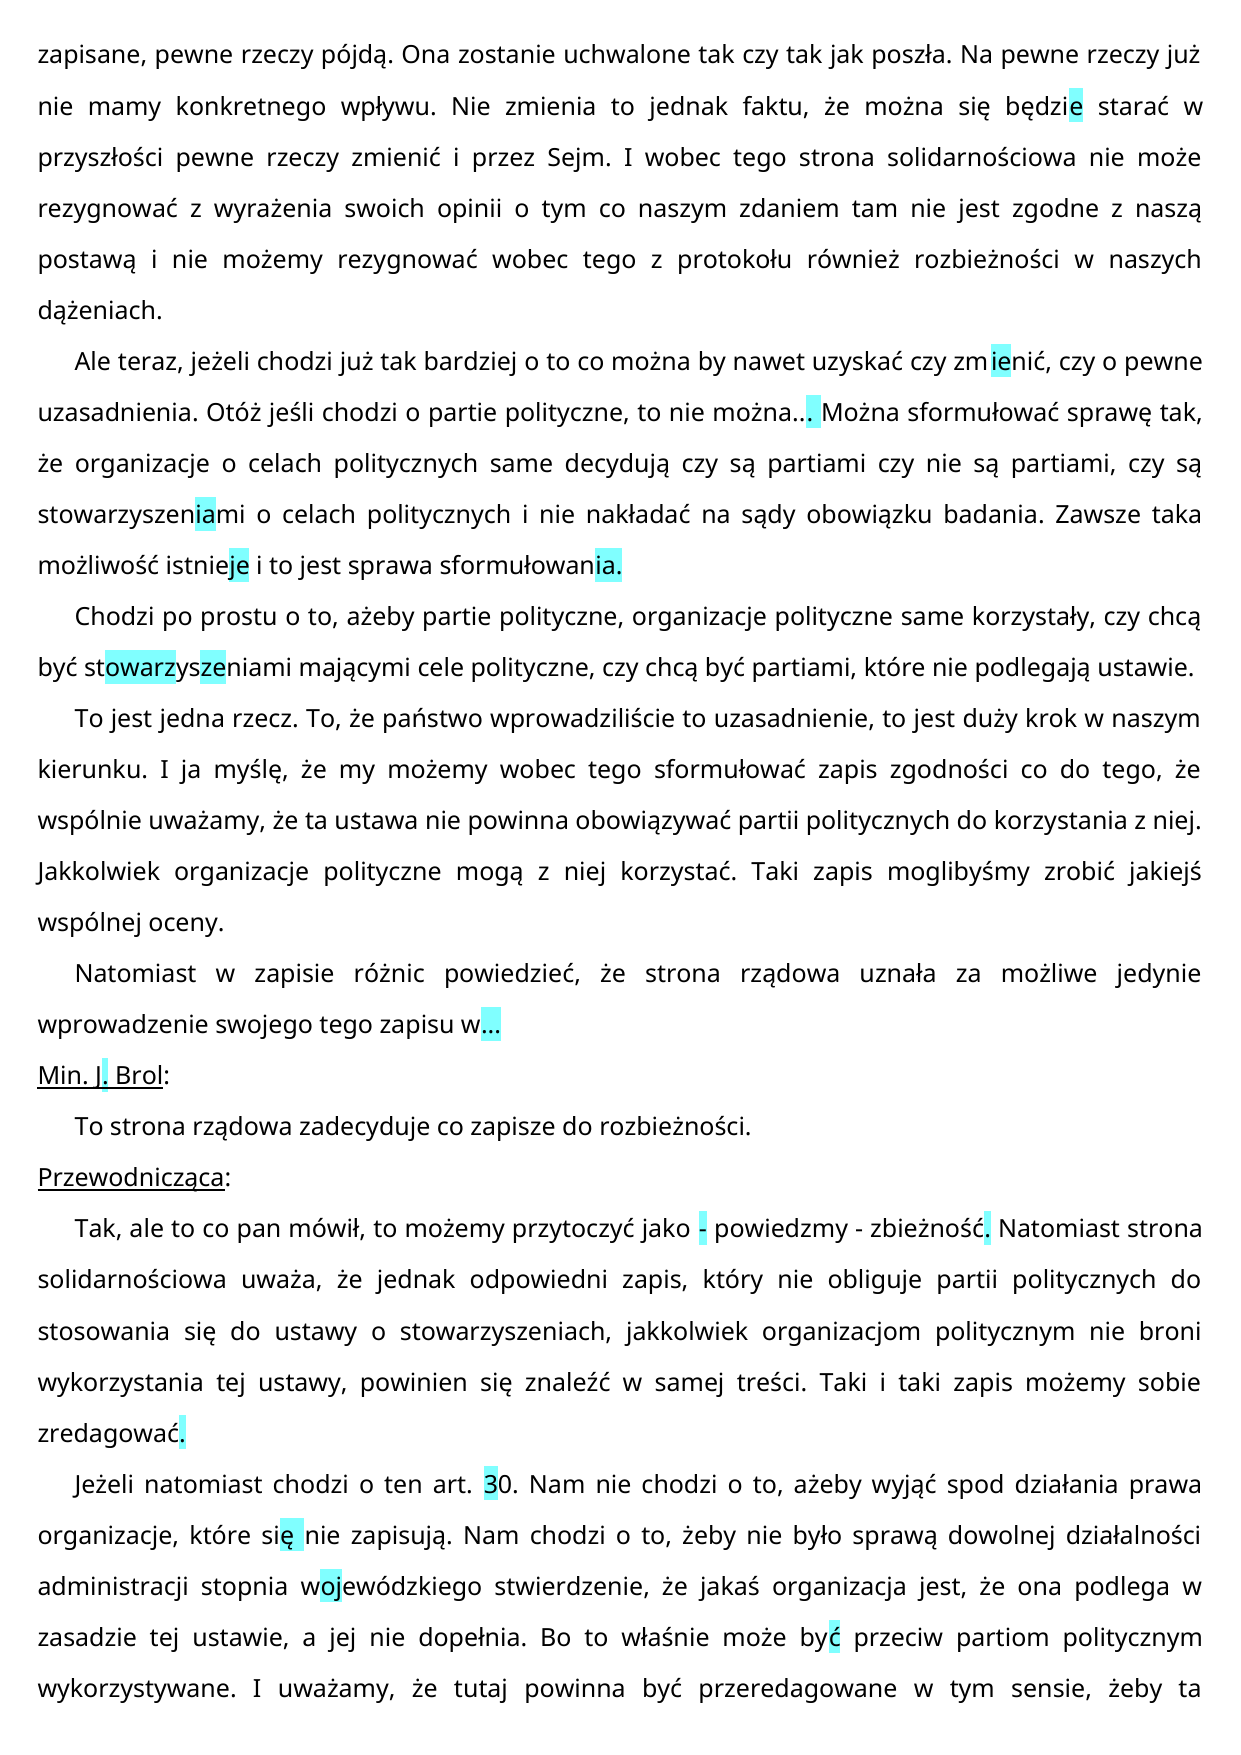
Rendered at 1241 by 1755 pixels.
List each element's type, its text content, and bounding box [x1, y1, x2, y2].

text Min. J. Brol: [37, 1058, 1203, 1092]
text Tak, ale to co pan mówił, to możemy przytoczyć jako - powiedzmy - zbieżność. Natomiast strona solidarnościowa uważa, że jednak odpowiedni zapis, który nie obliguje partii politycznych do stosowania się do ustawy o stowarzyszeniach, jakkolwiek organizacjom politycznym nie broni wykorzystania tej ustawy, powinien się znaleźć w samej treści. Taki i taki zapis możemy sobie zredagować. [37, 1211, 1203, 1449]
text To jest jedna rzecz. To, że państwo wprowadziliście to uzasadnienie, to jest duży krok w naszym kierunku. I ja myślę, że my możemy wobec tego sformułować zapis zgodności co do tego, że wspólnie uważamy, że ta ustawa nie powinna obowiązywać partii politycznych do korzystania z niej. Jakkolwiek organizacje polityczne mogą z niej korzystać. Taki zapis moglibyśmy zrobić jakiejś wspólnej oceny. [37, 701, 1203, 939]
text To strona rządowa zadecyduje co zapisze do rozbieżności. [37, 1109, 1203, 1143]
text zapisane, pewne rzeczy pójdą. Ona zostanie uchwalone tak czy tak jak poszła. Na pewne rzeczy już nie mamy konkretnego wpływu. Nie zmienia to jednak faktu, że można się będzie starać w przyszłości pewne rzeczy zmienić i przez Sejm. I wobec tego strona solidarnościowa nie może rezygnować z wyrażenia swoich opinii o tym co naszym zdaniem tam nie jest zgodne z naszą postawą i nie możemy rezygnować wobec tego z protokołu również rozbieżności w naszych dążeniach. [37, 37, 1203, 326]
text Ale teraz, jeżeli chodzi już tak bardziej o to co można by nawet uzyskać czy zmienić, czy o pewne uzasadnienia. Otóż jeśli chodzi o partie polityczne, to nie można... Można sformułować sprawę tak, że organizacje o celach politycznych same decydują czy są partiami czy nie są partiami, czy są stowarzyszeniami o celach politycznych i nie nakładać na sądy obowiązku badania. Zawsze taka możliwość istnieje i to jest sprawa sformułowania. [37, 343, 1203, 582]
text Chodzi po prostu o to, ażeby partie polityczne, organizacje polityczne same korzystały, czy chcą być stowarzyszeniami mającymi cele polityczne, czy chcą być partiami, które nie podlegają ustawie. [37, 599, 1203, 684]
text Przewodnicząca: [37, 1160, 1203, 1194]
text Jeżeli natomiast chodzi o ten art. 30. Nam nie chodzi o to, ażeby wyjąć spod działania prawa organizacje, które się nie zapisują. Nam chodzi o to, żeby nie było sprawą dowolnej działalności administracji stopnia wojewódzkiego stwierdzenie, że jakaś organizacja jest, że ona podlega w zasadzie tej ustawie, a jej nie dopełnia. Bo to właśnie może być przeciw partiom politycznym wykorzystywane. I uważamy, że tutaj powinna być przeredagowane w tym sensie, żeby ta [37, 1466, 1203, 1704]
text Natomiast w zapisie różnic powiedzieć, że strona rządowa uznała za możliwe jedynie wprowadzenie swojego tego zapisu w... [37, 956, 1203, 1041]
